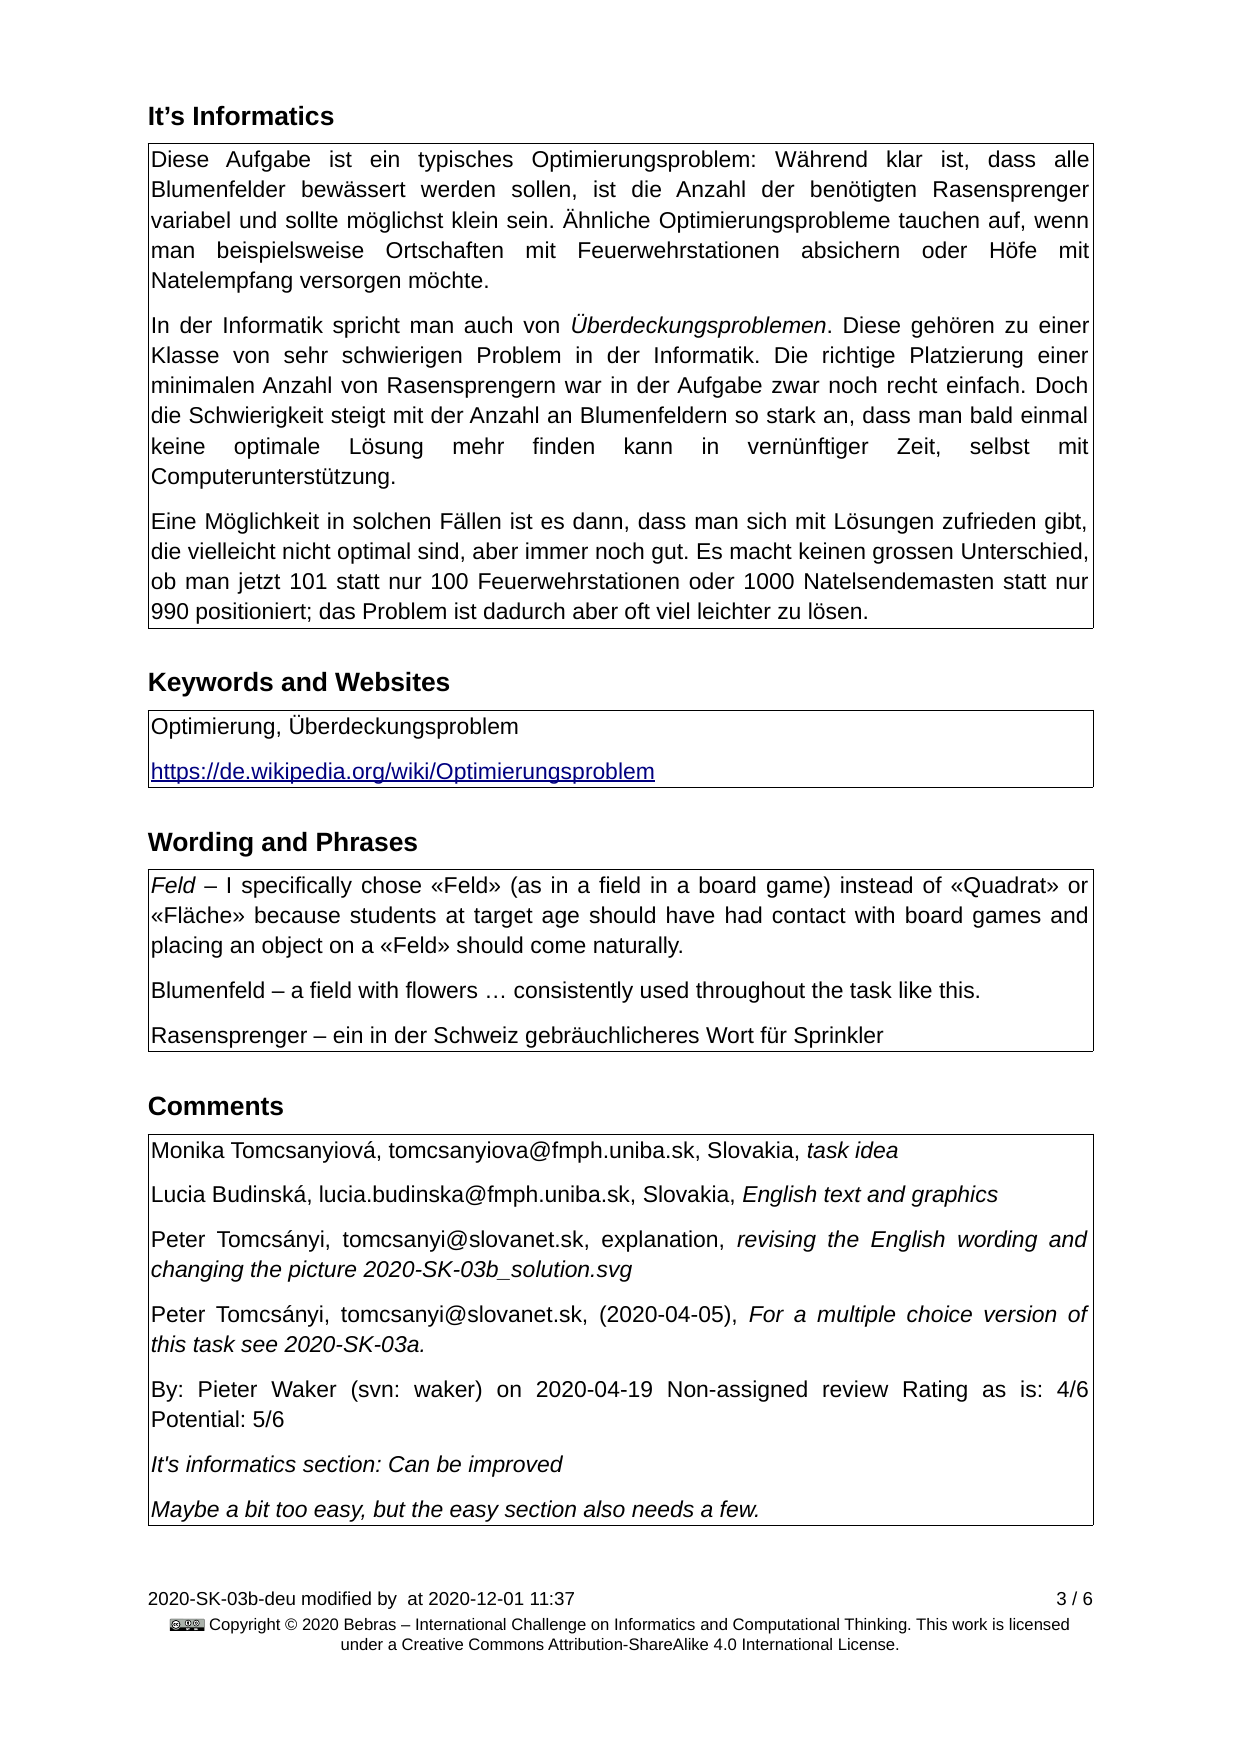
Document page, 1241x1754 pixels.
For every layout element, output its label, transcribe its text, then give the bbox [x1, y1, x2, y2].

text Rasensprenger – ein in der Schweiz gebräuchlicheres Wort für Sprinkler [149, 1019, 1093, 1051]
text Peter Tomcsányi, tomcsanyi@slovanet.sk, explanation, revising the English wording and changing the picture 2020-SK-03b_solution.svg [149, 1223, 1093, 1283]
subtitle Comments [148, 1091, 1093, 1121]
text By: Pieter Waker (svn: waker) on 2020-04-19 Non-assigned review Rating as is: 4/6 Potential: 5/6 [149, 1373, 1093, 1433]
text Feld – I specifically chose «Feld» (as in a field in a board game) instead of «Quadrat» or «Fläche» because students at target age should have had contact with board games and placing an object on a «Feld» should come naturally. [149, 870, 1093, 959]
text It's informatics section: Can be improved [149, 1448, 1093, 1477]
text Eine Möglichkeit in solchen Fällen ist es dann, dass man sich mit Lösungen zufrieden gibt, die vielleicht nicht optimal sind, aber immer noch gut. Es macht keinen grossen Unterschied, ob man jetzt 101 statt nur 100 Feuerwehrstationen oder 1000 Natelsendemasten statt nur 990 positioniert; das Problem ist dadurch aber oft viel leichter zu lösen. [149, 505, 1093, 628]
text Lucia Budinská, lucia.budinska@fmph.uniba.sk, Slovakia, English text and graphics [149, 1178, 1093, 1208]
text https://de.wikipedia.org/wiki/Optimierungsproblem [149, 754, 1093, 787]
text In der Informatik spricht man auch von Überdeckungsproblemen. Diese gehören zu einer Klasse von sehr schwierigen Problem in der Informatik. Die richtige Platzierung einer minimalen Anzahl von Rasensprengern war in der Aufgabe zwar noch recht einfach. Doch die Schwierigkeit steigt mit der Anzahl an Blumenfeldern so stark an, dass man bald einmal keine optimale Lösung mehr finden kann in vernünftiger Zeit, selbst mit Computerunterstützung. [149, 309, 1093, 489]
text Maybe a bit too easy, but the easy section also needs a few. [149, 1493, 1093, 1525]
subtitle It’s Informatics [148, 100, 1093, 131]
text Blumenfeld – a field with flowers … consistently used throughout the task like this. [149, 974, 1093, 1004]
subtitle Wording and Phrases [148, 826, 1093, 857]
text Monika Tomcsanyiová, tomcsanyiova@fmph.uniba.sk, Slovakia, task idea [149, 1135, 1093, 1163]
text Peter Tomcsányi, tomcsanyi@slovanet.sk, (2020-04-05), For a multiple choice version of this task see 2020-SK-03a. [149, 1298, 1093, 1358]
text Diese Aufgabe ist ein typisches Optimierungsproblem: Während klar ist, dass alle Blumenfelder bewässert werden sollen, ist die Anzahl der benötigten Rasensprenger variabel und sollte möglichst klein sein. Ähnliche Optimierungsprobleme tauchen auf, wenn man beispielsweise Ortschaften mit Feuerwehrstationen absichern oder Höfe mit Natelempfang versorgen möchte. [149, 144, 1093, 293]
subtitle Keywords and Websites [148, 667, 1093, 697]
text Optimierung, Überdeckungsproblem [149, 711, 1093, 739]
